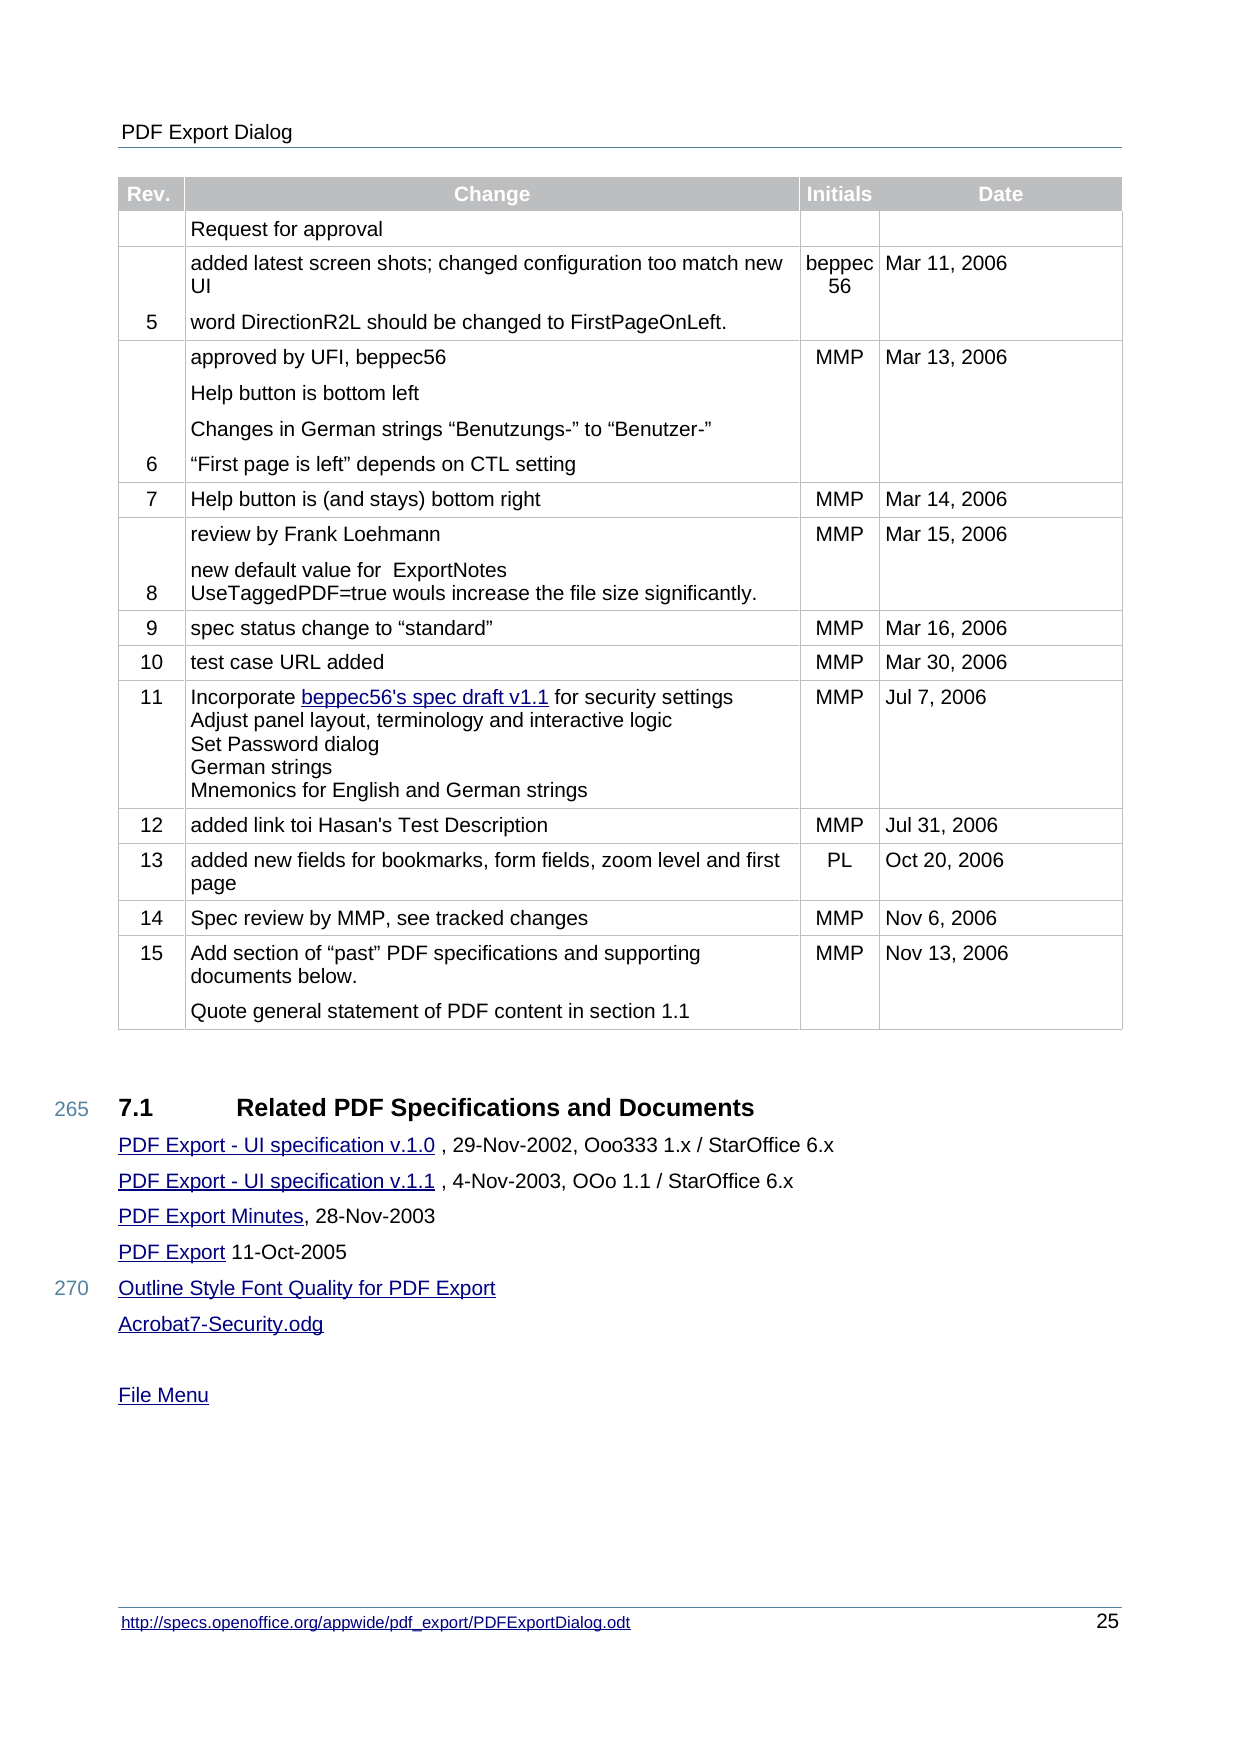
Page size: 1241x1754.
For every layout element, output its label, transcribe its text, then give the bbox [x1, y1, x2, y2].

table_cell Nov 13, 2006 [880, 936, 1122, 1029]
table_cell Mar 14, 2006 [880, 483, 1122, 517]
table_cell review by Frank Loehmann new default value for ExportNotes UseTaggedPDF=true wouls increase the file size significantly. [186, 518, 799, 610]
table_cell 14 [119, 901, 184, 935]
table_cell MMP [801, 681, 879, 808]
table_cell MMP [801, 611, 879, 645]
table_cell MMP [801, 936, 879, 1029]
table_cell 15 [119, 936, 184, 1029]
table_cell Nov 6, 2006 [880, 901, 1122, 935]
table_cell 8 [119, 518, 184, 610]
table_header Date [879, 177, 1122, 211]
table_cell MMP [801, 901, 879, 935]
table_cell [801, 211, 879, 246]
table_cell Add section of “past” PDF specifications and supporting documents below. Quote general statement of PDF content in section 1.1 [186, 936, 799, 1029]
table_cell 6 [119, 341, 184, 482]
text PDF Export 11-Oct-2005 [118, 1241, 1122, 1264]
table_cell MMP [801, 518, 879, 610]
text File Menu [118, 1384, 1122, 1407]
table_cell approved by UFI, beppec56 Help button is bottom left Changes in German strings “Benutzungs-” to “Benutzer-” “First page is left” depends on CTL setting [186, 341, 799, 482]
table_cell MMP [801, 646, 879, 680]
table_cell MMP [801, 341, 879, 482]
table_cell Jul 7, 2006 [880, 681, 1122, 808]
subtitle Related PDF Specifications and Documents [118, 1094, 1122, 1122]
table_cell Help button is (and stays) bottom right [186, 483, 799, 517]
table_cell PL [801, 844, 879, 900]
table_cell 11 [119, 681, 184, 808]
table_header Initials [800, 177, 879, 211]
table_cell Mar 11, 2006 [880, 247, 1122, 340]
table_cell 9 [119, 611, 184, 645]
table_cell Jul 31, 2006 [880, 809, 1122, 843]
table_cell 12 [119, 809, 184, 843]
table_cell 5 [119, 247, 184, 340]
table_header Change [185, 177, 799, 211]
table_cell Request for approval [186, 211, 799, 246]
table_cell Mar 13, 2006 [880, 341, 1122, 482]
text Outline Style Font Quality for PDF Export [118, 1276, 1122, 1300]
table_cell beppec56 [801, 247, 879, 340]
table_cell Spec review by MMP, see tracked changes [186, 901, 799, 935]
table_cell Oct 20, 2006 [880, 844, 1122, 900]
table_header Rev. [118, 177, 184, 211]
table_cell spec status change to “standard” [186, 611, 799, 645]
table_cell added latest screen shots; changed configuration too match new UI word DirectionR2L should be changed to FirstPageOnLeft. [186, 247, 799, 340]
text PDF Export Minutes, 28-Nov-2003 [118, 1205, 1122, 1228]
table_cell MMP [801, 483, 879, 517]
table_cell added link toi Hasan's Test Description [186, 809, 799, 843]
table_cell added new fields for bookmarks, form fields, zoom level and first page [186, 844, 799, 900]
table_cell Mar 30, 2006 [880, 646, 1122, 680]
table_cell Incorporate beppec56's spec draft v1.1 for security settings Adjust panel layout, terminology and interactive logic Set Password dialog German strings Mnemonics for English and German strings [186, 681, 799, 808]
table_cell Mar 15, 2006 [880, 518, 1122, 610]
table_cell test case URL added [186, 646, 799, 680]
table_cell Mar 16, 2006 [880, 611, 1122, 645]
table_cell 7 [119, 483, 184, 517]
text Acrobat7-Security.odg [118, 1312, 1122, 1335]
table_cell [880, 211, 1122, 246]
table_cell [119, 211, 184, 246]
table_cell 10 [119, 646, 184, 680]
text PDF Export - UI specification v.1.0 , 29-Nov-2002, Ooo333 1.x / StarOffice 6.x [118, 1133, 1122, 1157]
table_cell MMP [801, 809, 879, 843]
text PDF Export - UI specification v.1.1 , 4-Nov-2003, OOo 1.1 / StarOffice 6.x [118, 1169, 1122, 1192]
table_cell 13 [119, 844, 184, 900]
